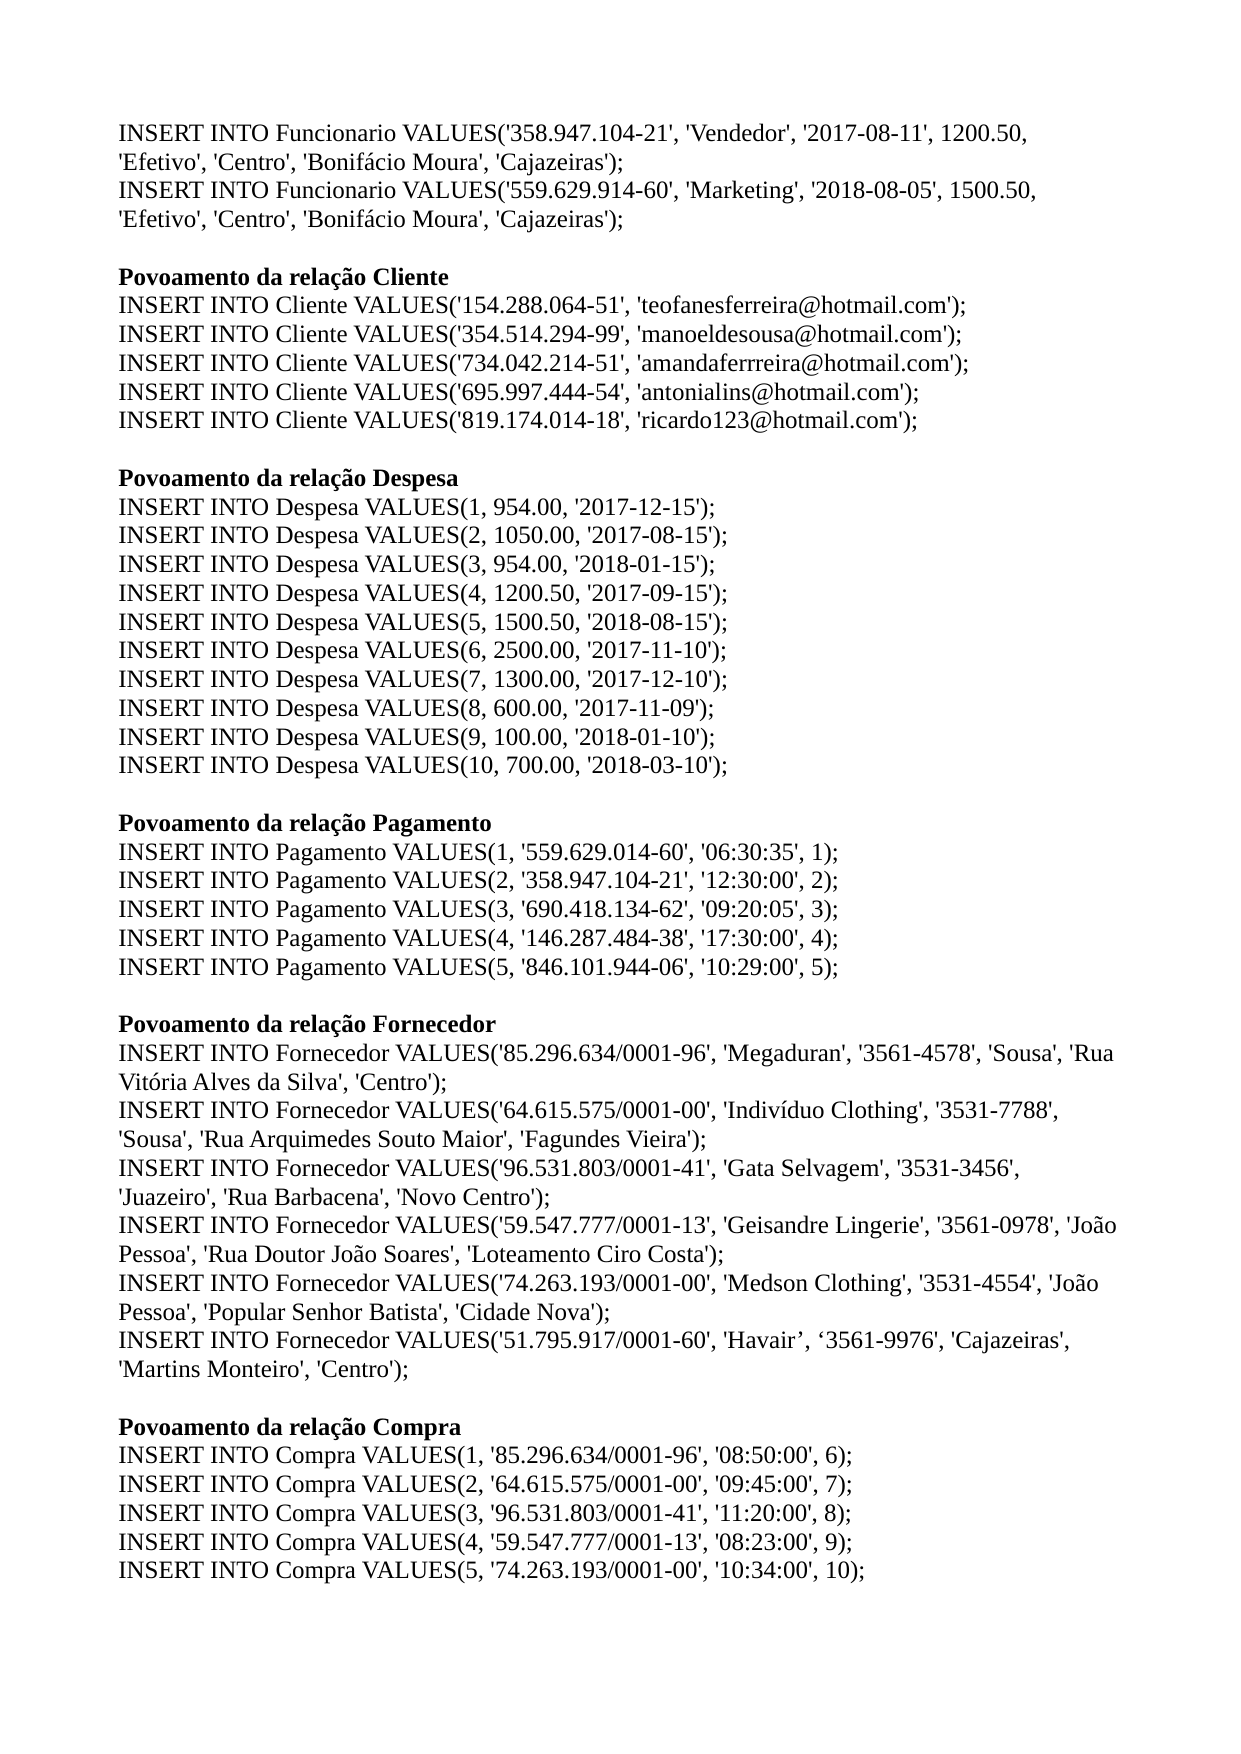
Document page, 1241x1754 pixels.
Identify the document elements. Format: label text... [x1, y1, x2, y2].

text INSERT INTO Compra VALUES(3, '96.531.803/0001-41', '11:20:00', 8); [118, 1498, 1122, 1527]
text INSERT INTO Despesa VALUES(8, 600.00, '2017-11-09'); [118, 693, 1122, 722]
text INSERT INTO Compra VALUES(2, '64.615.575/0001-00', '09:45:00', 7); [118, 1469, 1122, 1498]
text INSERT INTO Despesa VALUES(9, 100.00, '2018-01-10'); [118, 722, 1122, 751]
text INSERT INTO Despesa VALUES(10, 700.00, '2018-03-10'); [118, 751, 1122, 779]
text INSERT INTO Cliente VALUES('819.174.014-18', 'ricardo123@hotmail.com'); [118, 406, 1122, 434]
text Povoamento da relação Fornecedor [118, 1009, 1122, 1038]
text INSERT INTO Cliente VALUES('154.288.064-51', 'teofanesferreira@hotmail.com'); [118, 291, 1122, 319]
text INSERT INTO Cliente VALUES('734.042.214-51', 'amandaferrreira@hotmail.com'); [118, 348, 1122, 377]
text INSERT INTO Fornecedor VALUES('85.296.634/0001-96', 'Megaduran', '3561-4578', 'Sousa', 'Rua Vitória Alves da Silva', 'Centro'); [118, 1038, 1122, 1096]
text INSERT INTO Despesa VALUES(5, 1500.50, '2018-08-15'); [118, 607, 1122, 636]
text INSERT INTO Pagamento VALUES(1, '559.629.014-60', '06:30:35', 1); [118, 837, 1122, 866]
text INSERT INTO Cliente VALUES('354.514.294-99', 'manoeldesousa@hotmail.com'); [118, 319, 1122, 348]
text INSERT INTO Funcionario VALUES('358.947.104-21', 'Vendedor', '2017-08-11', 1200.50, 'Efetivo', 'Centro', 'Bonifácio Moura', 'Cajazeiras'); [118, 118, 1122, 176]
text INSERT INTO Fornecedor VALUES('74.263.193/0001-00', 'Medson Clothing', '3531-4554', 'João Pessoa', 'Popular Senhor Batista', 'Cidade Nova'); [118, 1268, 1122, 1326]
text INSERT INTO Cliente VALUES('695.997.444-54', 'antonialins@hotmail.com'); [118, 377, 1122, 406]
text INSERT INTO Despesa VALUES(6, 2500.00, '2017-11-10'); [118, 636, 1122, 664]
text INSERT INTO Funcionario VALUES('559.629.914-60', 'Marketing', '2018-08-05', 1500.50, 'Efetivo', 'Centro', 'Bonifácio Moura', 'Cajazeiras'); [118, 176, 1122, 233]
text INSERT INTO Pagamento VALUES(4, '146.287.484-38', '17:30:00', 4); [118, 923, 1122, 952]
text INSERT INTO Pagamento VALUES(3, '690.418.134-62', '09:20:05', 3); [118, 894, 1122, 923]
text INSERT INTO Pagamento VALUES(2, '358.947.104-21', '12:30:00', 2); [118, 866, 1122, 894]
text INSERT INTO Despesa VALUES(2, 1050.00, '2017-08-15'); [118, 521, 1122, 549]
text INSERT INTO Fornecedor VALUES('64.615.575/0001-00', 'Indivíduo Clothing', '3531-7788', 'Sousa', 'Rua Arquimedes Souto Maior', 'Fagundes Vieira'); [118, 1096, 1122, 1153]
text INSERT INTO Compra VALUES(4, '59.547.777/0001-13', '08:23:00', 9); [118, 1527, 1122, 1556]
text INSERT INTO Fornecedor VALUES('59.547.777/0001-13', 'Geisandre Lingerie', '3561-0978', 'João Pessoa', 'Rua Doutor João Soares', 'Loteamento Ciro Costa'); [118, 1211, 1122, 1268]
text INSERT INTO Despesa VALUES(4, 1200.50, '2017-09-15'); [118, 578, 1122, 607]
text INSERT INTO Despesa VALUES(3, 954.00, '2018-01-15'); [118, 549, 1122, 578]
text Povoamento da relação Compra [118, 1412, 1122, 1441]
text Povoamento da relação Cliente [118, 262, 1122, 291]
text INSERT INTO Fornecedor VALUES('51.795.917/0001-60', 'Havair’, ‘3561-9976', 'Cajazeiras', 'Martins Monteiro', 'Centro'); [118, 1326, 1122, 1383]
text Povoamento da relação Pagamento [118, 808, 1122, 837]
text INSERT INTO Despesa VALUES(7, 1300.00, '2017-12-10'); [118, 664, 1122, 693]
text Povoamento da relação Despesa [118, 463, 1122, 492]
text INSERT INTO Compra VALUES(1, '85.296.634/0001-96', '08:50:00', 6); [118, 1441, 1122, 1469]
text INSERT INTO Compra VALUES(5, '74.263.193/0001-00', '10:34:00', 10); [118, 1556, 1122, 1584]
text INSERT INTO Despesa VALUES(1, 954.00, '2017-12-15'); [118, 492, 1122, 521]
text INSERT INTO Fornecedor VALUES('96.531.803/0001-41', 'Gata Selvagem', '3531-3456', 'Juazeiro', 'Rua Barbacena', 'Novo Centro'); [118, 1153, 1122, 1211]
text INSERT INTO Pagamento VALUES(5, '846.101.944-06', '10:29:00', 5); [118, 952, 1122, 981]
